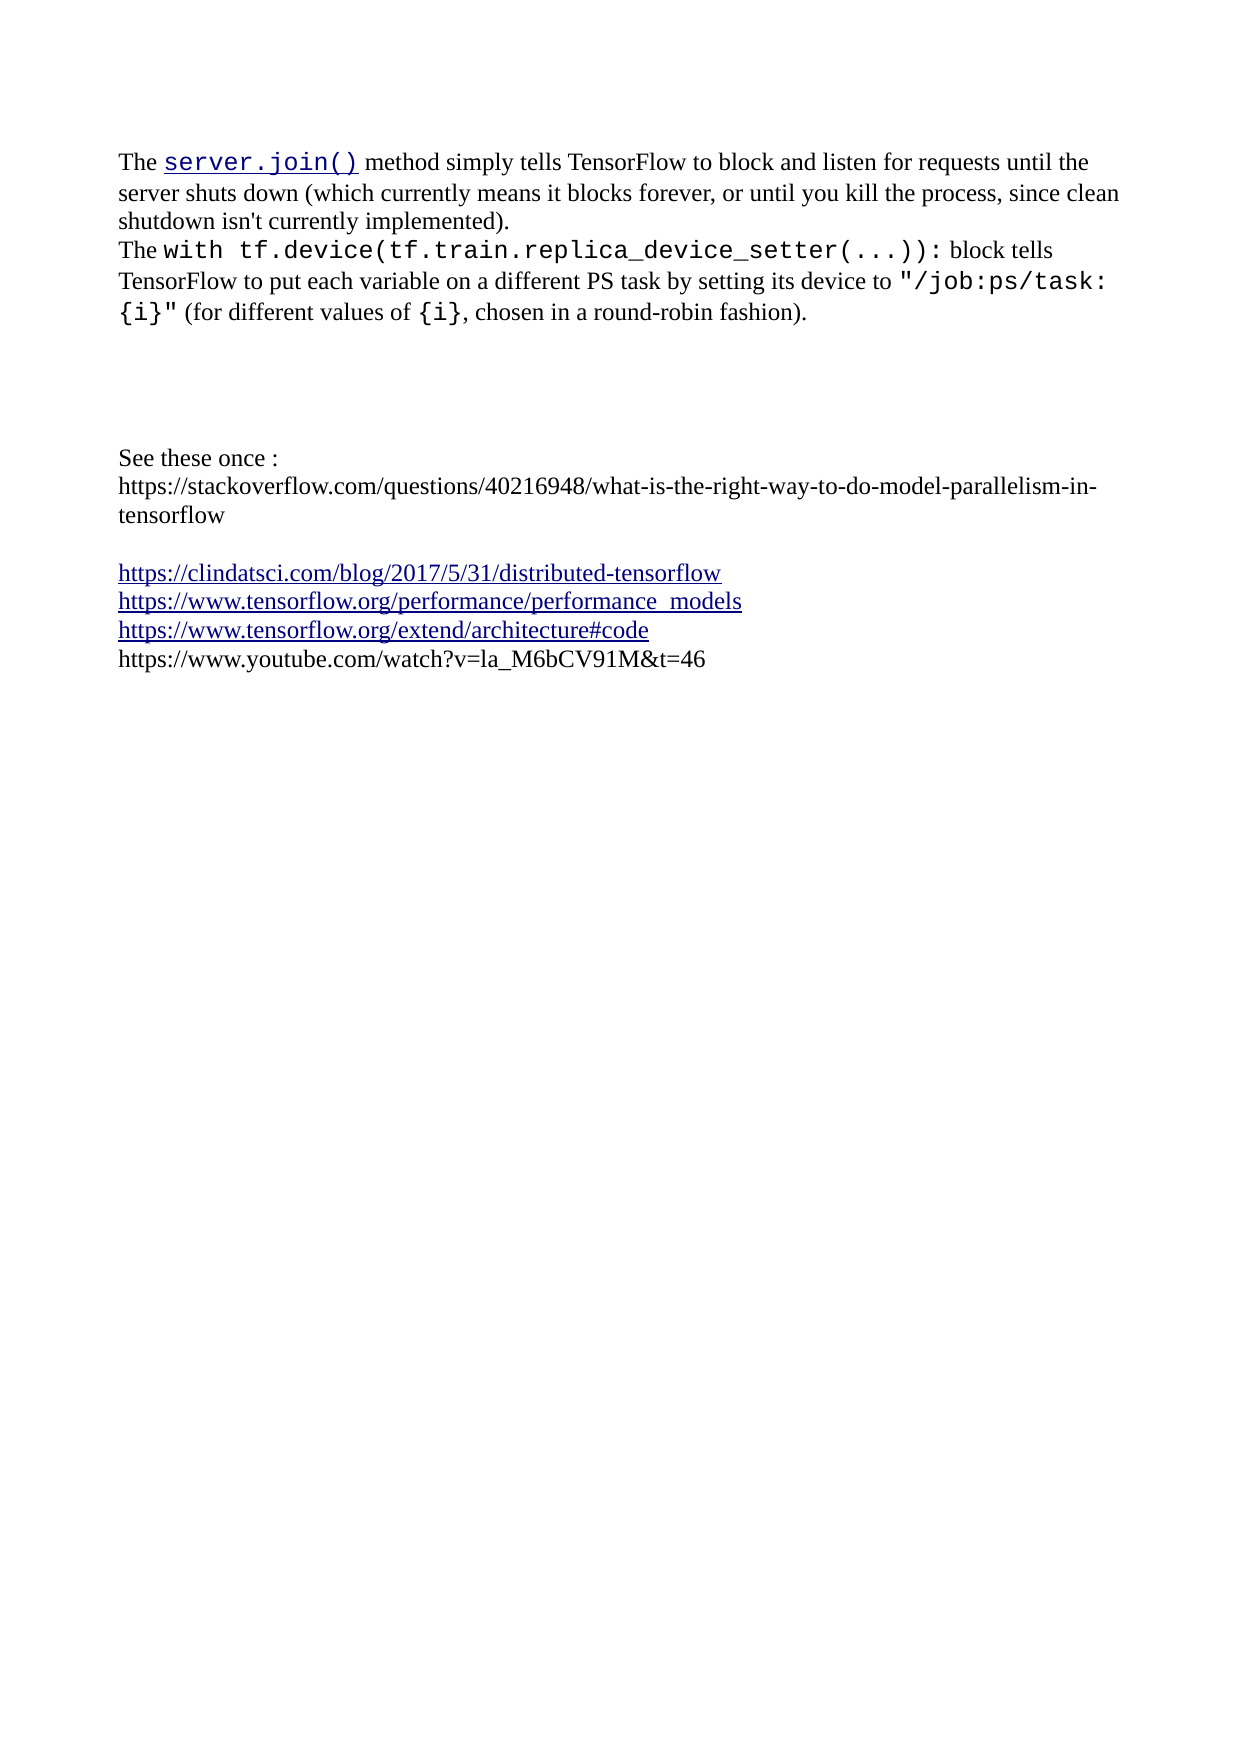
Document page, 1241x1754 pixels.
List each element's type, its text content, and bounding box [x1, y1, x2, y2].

text See these once : [118, 443, 1122, 471]
text https://clindatsci.com/blog/2017/5/31/distributed-tensorflow [118, 558, 1122, 586]
text https://www.tensorflow.org/performance/performance_models [118, 586, 1122, 615]
text The with tf.device(tf.train.replica_device_setter(...)): block tells TensorFlow to put each variable on a different PS task by setting its device to "/job:ps/task:{i}" (for different values of {i}, chosen in a round-robin fashion). [118, 235, 1122, 328]
text https://www.youtube.com/watch?v=la_M6bCV91M&t=46 [118, 644, 1122, 673]
text The server.join() method simply tells TensorFlow to block and listen for requests until the server shuts down (which currently means it blocks forever, or until you kill the process, since clean shutdown isn't currently implemented). [118, 118, 1122, 235]
text https://www.tensorflow.org/extend/architecture#code [118, 615, 1122, 644]
text https://stackoverflow.com/questions/40216948/what-is-the-right-way-to-do-model-parallelism-in-tensorflow [118, 471, 1122, 529]
